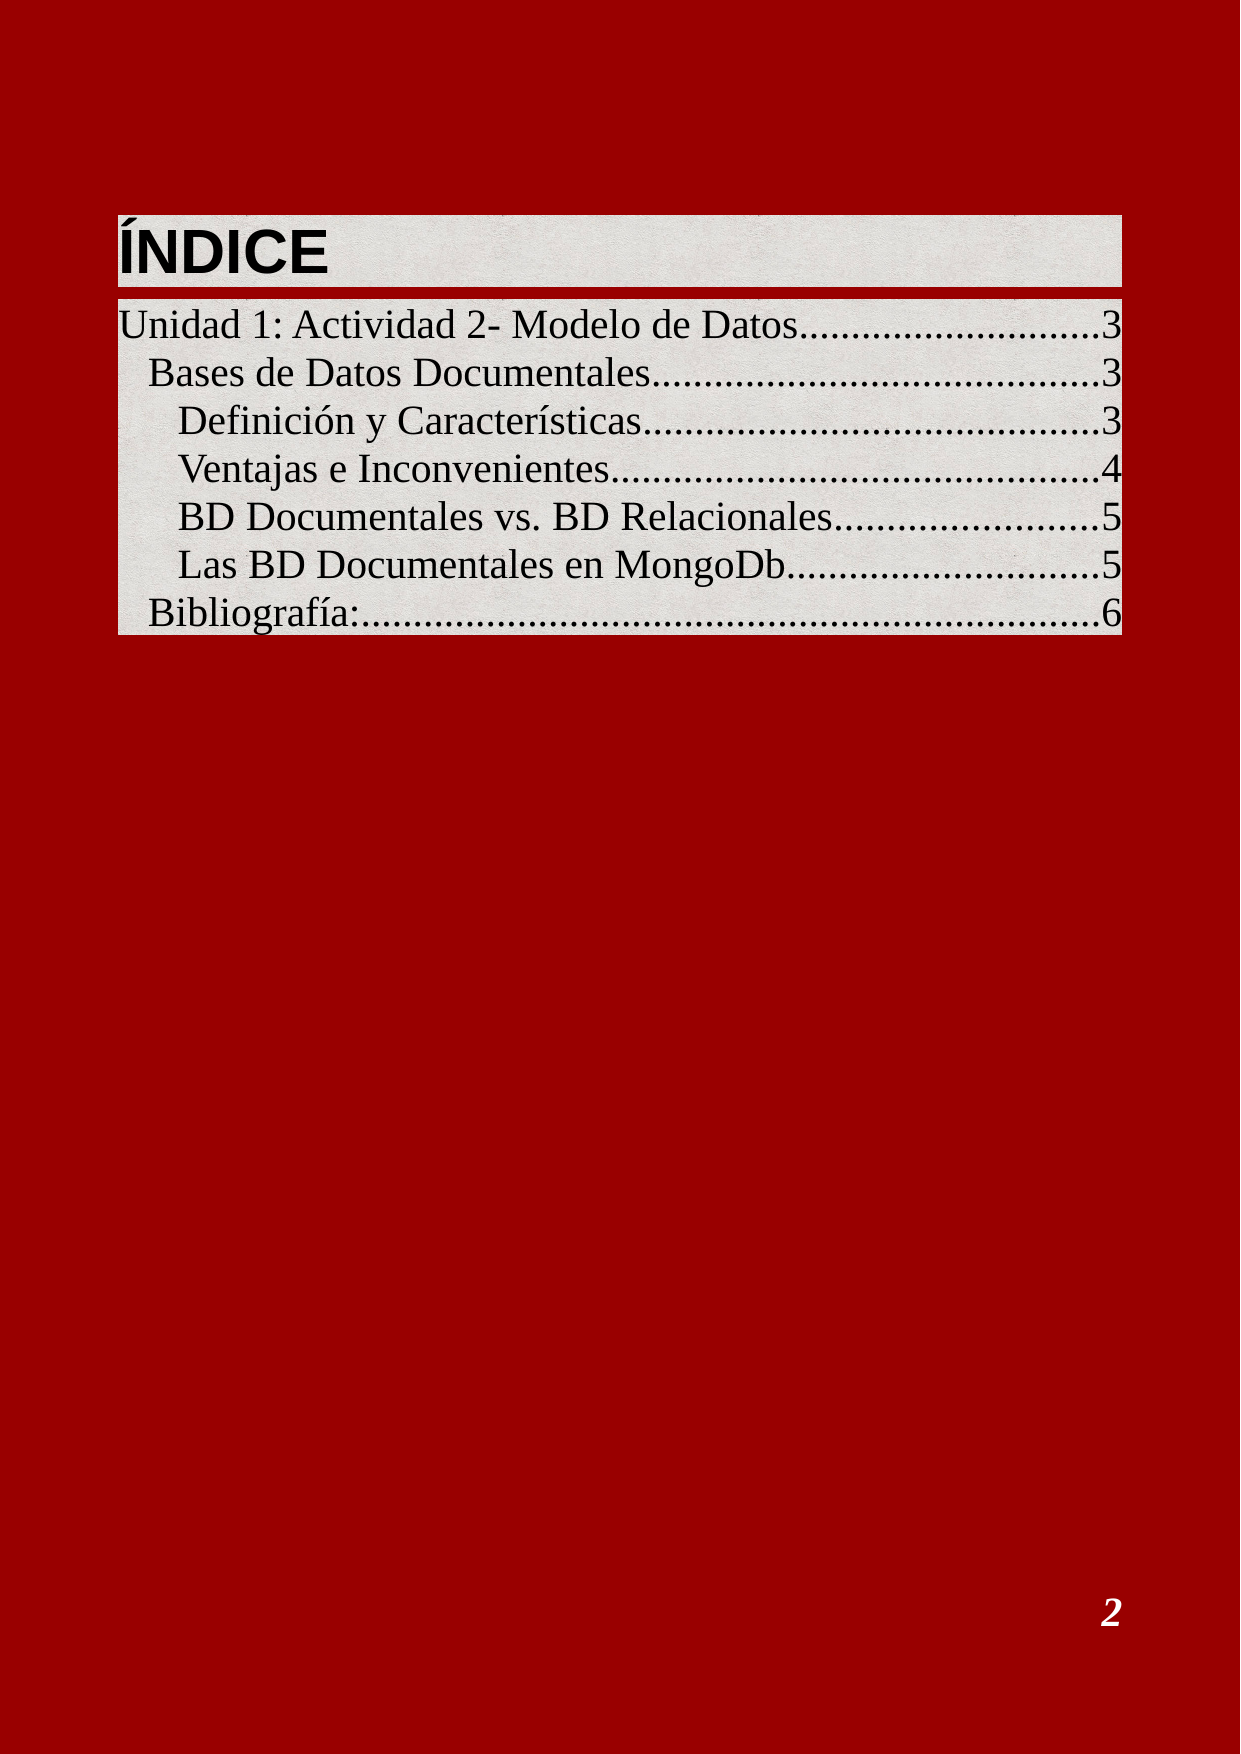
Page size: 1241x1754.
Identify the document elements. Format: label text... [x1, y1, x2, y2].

text Las BD Documentales en MongoDb 5 [177, 539, 1122, 587]
text Ventajas e Inconvenientes 4 [177, 443, 1122, 491]
text Definición y Características 3 [177, 395, 1122, 443]
subtitle ÍNDICE [118, 215, 1122, 287]
text Bases de Datos Documentales 3 [148, 347, 1122, 395]
text Unidad 1: Actividad 2- Modelo de Datos 3 [118, 299, 1122, 347]
text BD Documentales vs. BD Relacionales 5 [177, 491, 1122, 539]
text Bibliografía: 6 [148, 587, 1122, 635]
picture [118, 347, 177, 635]
